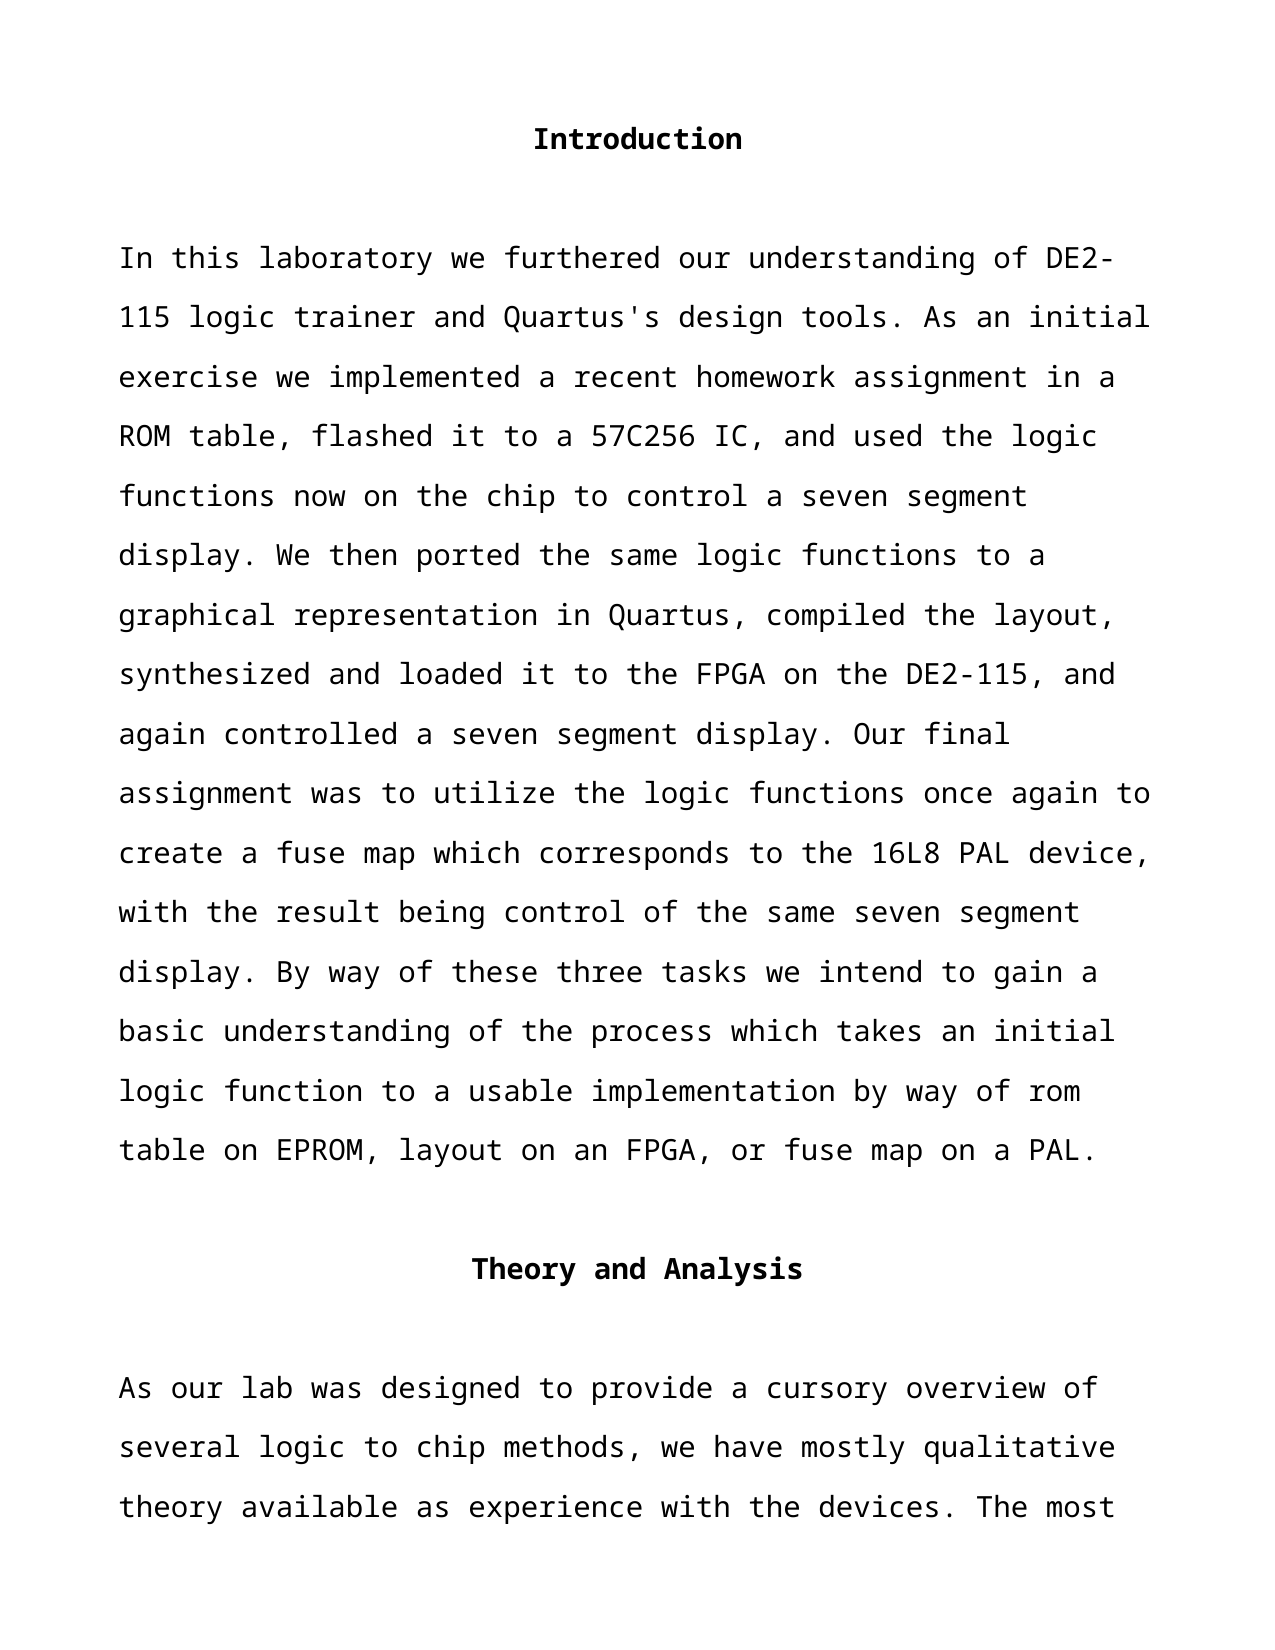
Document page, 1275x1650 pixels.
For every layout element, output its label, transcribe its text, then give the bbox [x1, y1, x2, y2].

text Theory and Analysis [118, 1248, 1157, 1288]
text Introduction [118, 118, 1157, 158]
text As our lab was designed to provide a cursory overview of several logic to chip methods, we have mostly qualitative theory available as experience with the devices. The most [118, 1367, 1157, 1526]
text In this laboratory we furthered our understanding of DE2-115 logic trainer and Quartus's design tools. As an initial exercise we implemented a recent homework assignment in a ROM table, flashed it to a 57C256 IC, and used the logic functions now on the chip to control a seven segment display. We then ported the same logic functions to a graphical representation in Quartus, compiled the layout, synthesized and loaded it to the FPGA on the DE2-115, and again controlled a seven segment display. Our final assignment was to utilize the logic functions once again to create a fuse map which corresponds to the 16L8 PAL device, with the result being control of the same seven segment display. By way of these three tasks we intend to gain a basic understanding of the process which takes an initial logic function to a usable implementation by way of rom table on EPROM, layout on an FPGA, or fuse map on a PAL. [118, 237, 1157, 1169]
